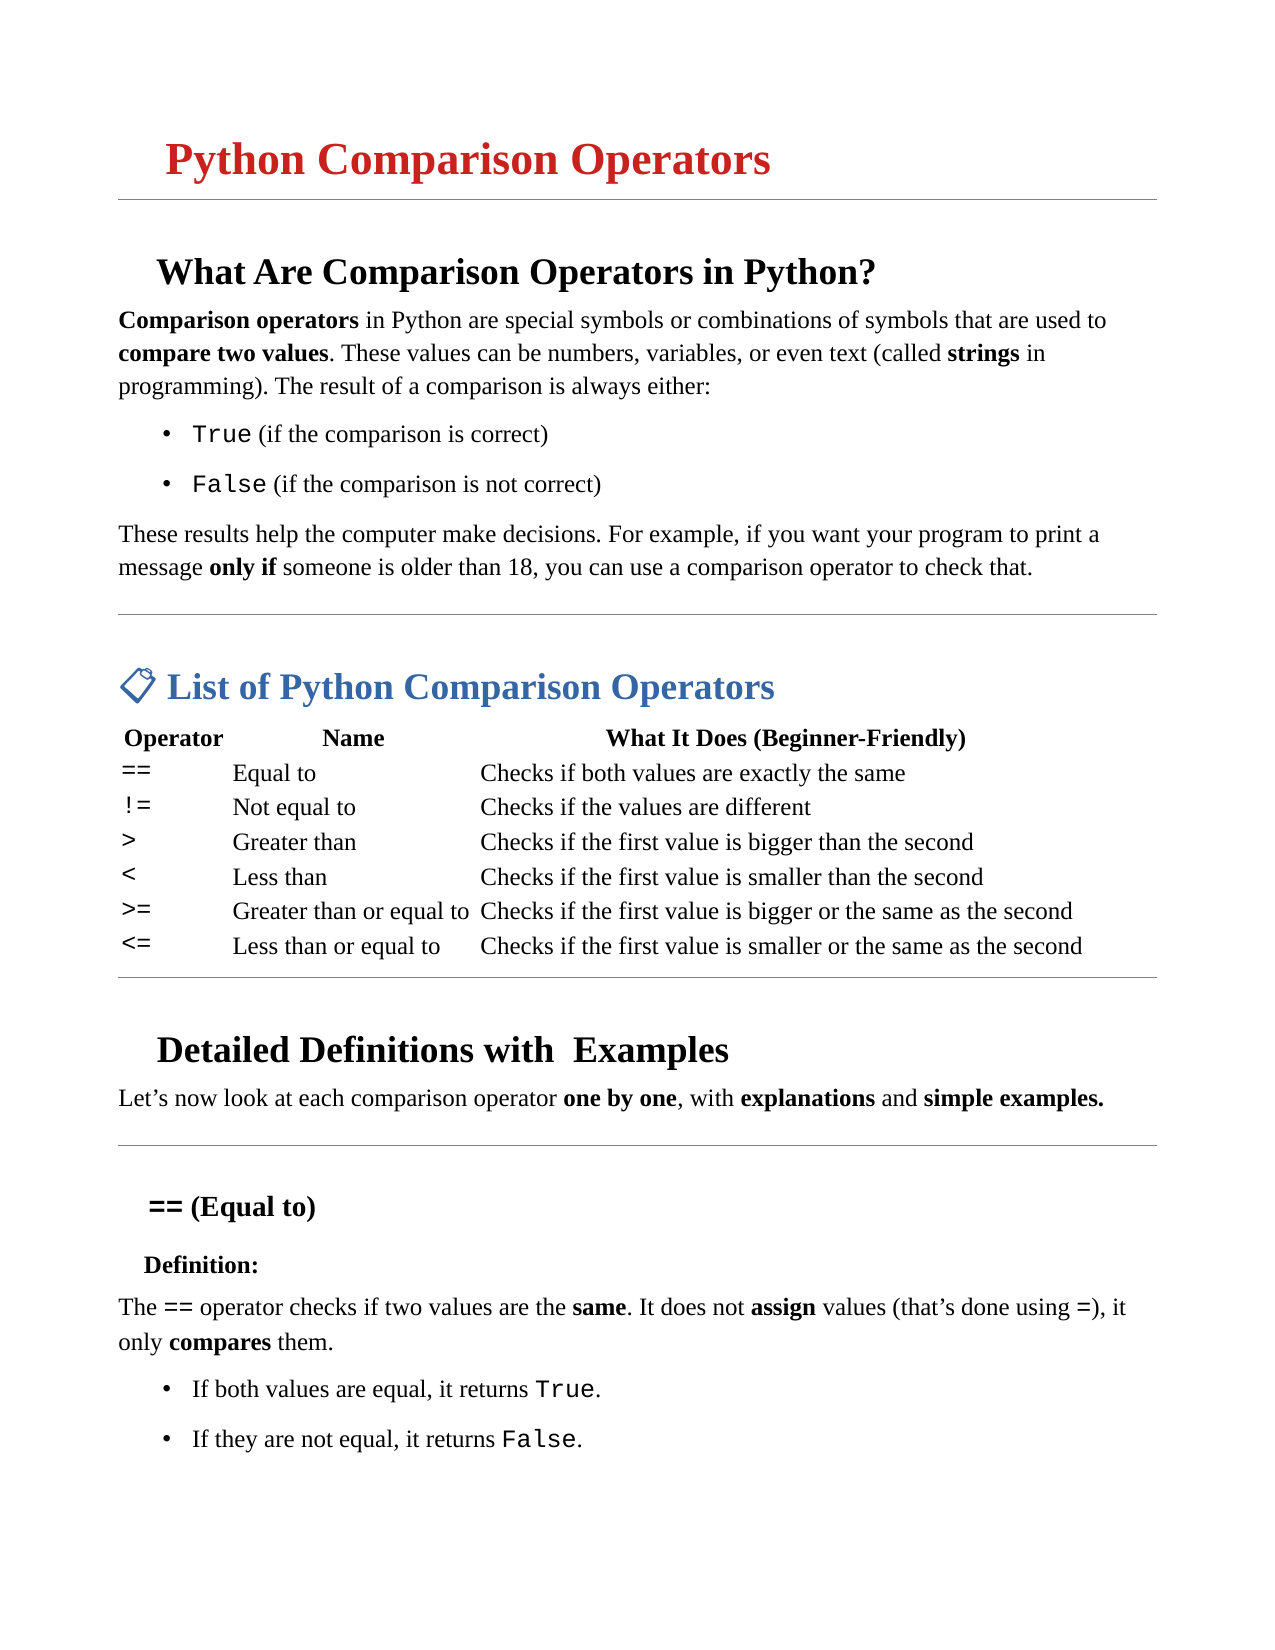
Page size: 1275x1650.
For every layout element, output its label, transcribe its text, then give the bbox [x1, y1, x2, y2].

table_cell Greater than [229, 824, 477, 859]
text Let’s now look at each comparison operator one by one, with explanations and simple examples. [118, 1083, 1157, 1112]
table_cell >= [118, 893, 229, 928]
table_cell == [118, 755, 229, 789]
subtitle ✅ == (Equal to) [118, 1189, 1157, 1226]
table_cell Checks if the first value is bigger than the second [477, 824, 1094, 859]
text The == operator checks if two values are the same. It does not assign values (that’s done using =), it only compares them. [118, 1292, 1157, 1356]
table_header What It Does (Beginner-Friendly) [477, 720, 1094, 755]
subtitle 🐍 Python Comparison Operators [118, 131, 1157, 184]
table_cell Equal to [229, 755, 477, 789]
subtitle 📋 List of Python Comparison Operators [118, 665, 1157, 708]
table_cell Less than or equal to [229, 928, 477, 962]
table_cell < [118, 859, 229, 893]
list If both values are equal, it returns True. [162, 1374, 1157, 1405]
table_cell != [118, 790, 229, 824]
table_cell > [118, 824, 229, 859]
list If they are not equal, it returns False. [162, 1424, 1157, 1455]
text Comparison operators in Python are special symbols or combinations of symbols that are used to compare two values. These values can be numbers, variables, or even text (called strings in programming). The result of a comparison is always either: [118, 305, 1157, 400]
text These results help the computer make decisions. For example, if you want your program to print a message only if someone is older than 18, you can use a comparison operator to check that. [118, 519, 1157, 581]
subtitle 📘 Definition: [118, 1251, 1157, 1279]
table_cell Checks if both values are exactly the same [477, 755, 1094, 789]
table_cell <= [118, 928, 229, 962]
table_cell Checks if the first value is bigger or the same as the second [477, 893, 1094, 928]
table_header Operator [118, 720, 229, 755]
table_cell Not equal to [229, 790, 477, 824]
list False (if the comparison is not correct) [162, 469, 1157, 500]
table_cell Less than [229, 859, 477, 893]
table_header Name [229, 720, 477, 755]
list True (if the comparison is correct) [162, 419, 1157, 450]
table_cell Checks if the first value is smaller than the second [477, 859, 1094, 893]
table_cell Greater than or equal to [229, 893, 477, 928]
subtitle 🧠 Detailed Definitions with Examples [118, 1027, 1157, 1071]
table_cell Checks if the values are different [477, 790, 1094, 824]
table_cell Checks if the first value is smaller or the same as the second [477, 928, 1094, 962]
subtitle 💡 What Are Comparison Operators in Python? [118, 250, 1157, 293]
